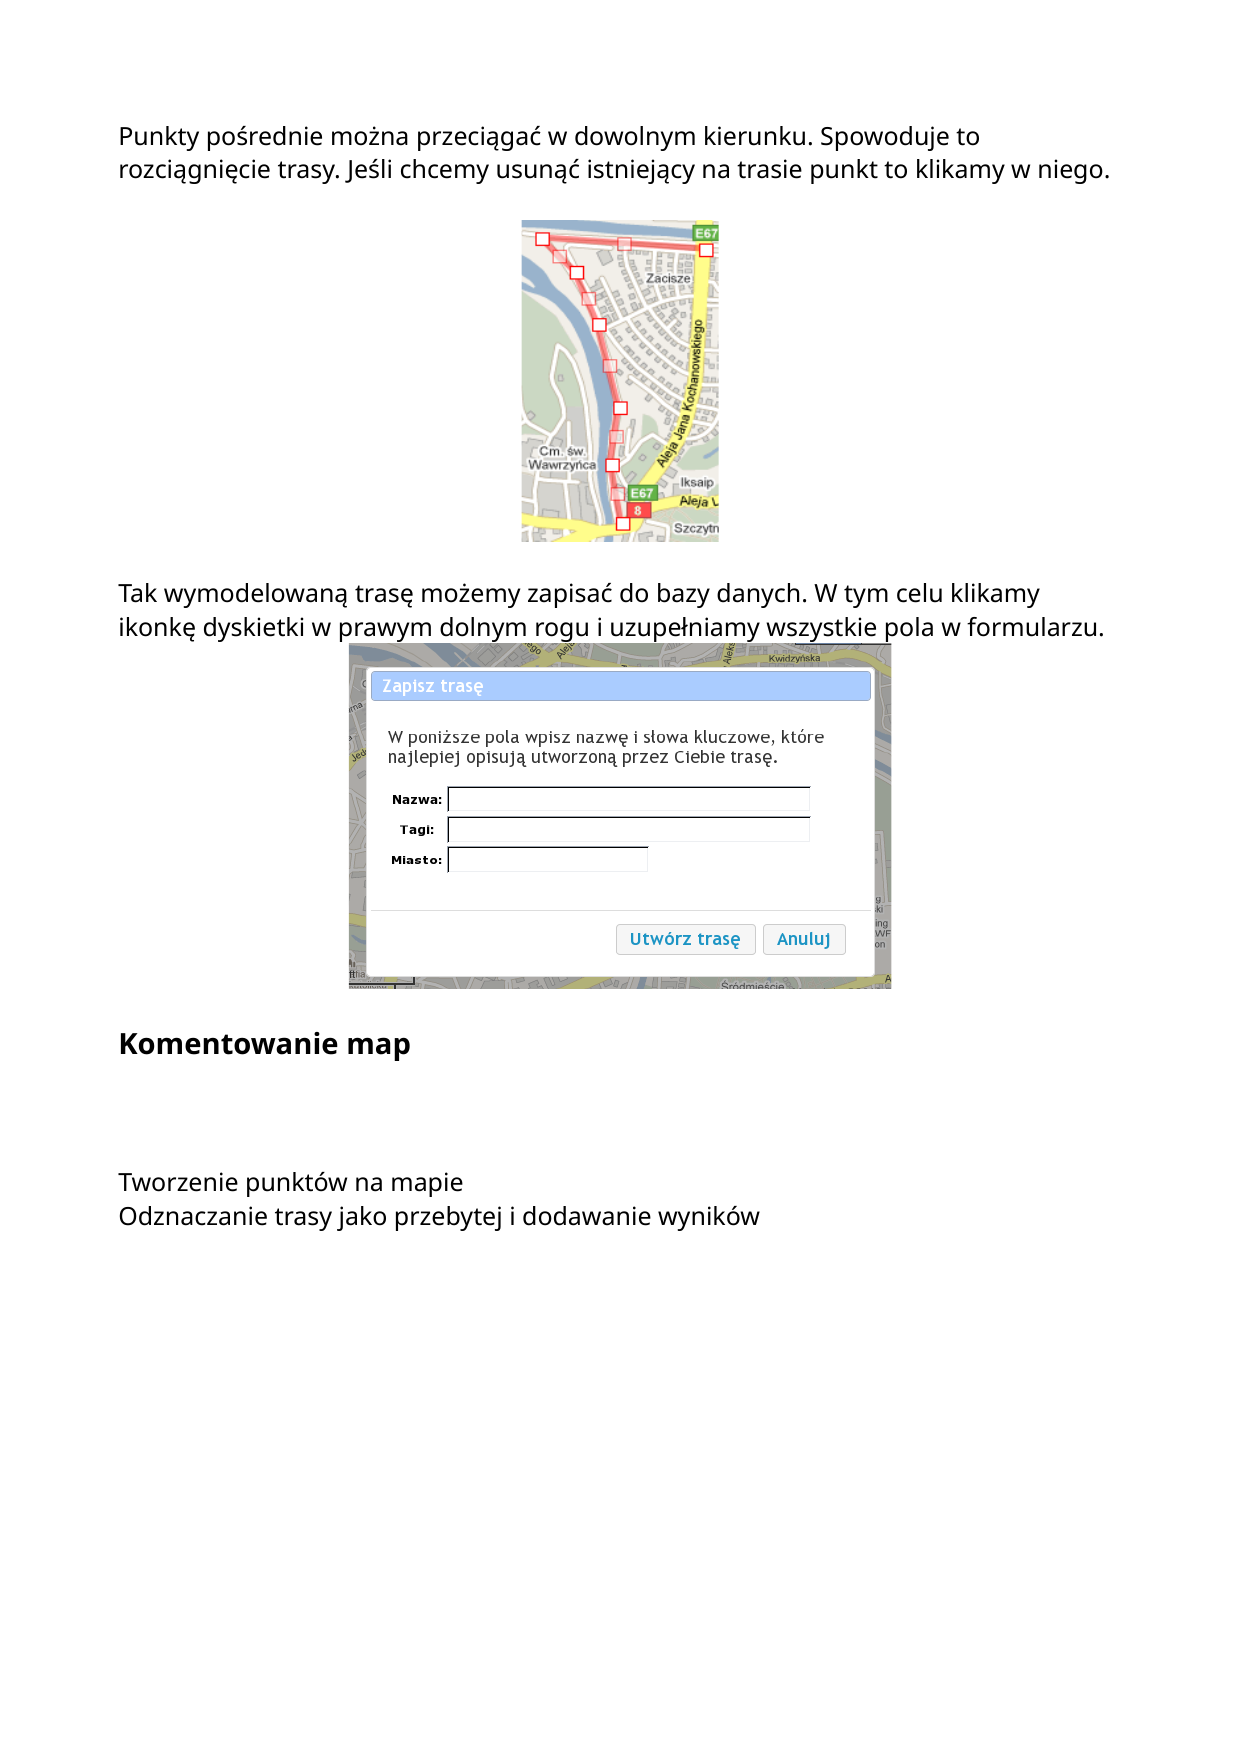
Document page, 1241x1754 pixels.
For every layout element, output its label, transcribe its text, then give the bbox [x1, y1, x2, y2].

text Odznaczanie trasy jako przebytej i dodawanie wyników [118, 1199, 1122, 1233]
text Tworzenie punktów na mapie [118, 1165, 1122, 1199]
text Tak wymodelowaną trasę możemy zapisać do bazy danych. W tym celu klikamy ikonkę dyskietki w prawym dolnym rogu i uzupełniamy wszystkie pola w formularzu. [118, 575, 1122, 643]
text Komentowanie map [118, 1023, 1122, 1063]
picture [348, 643, 892, 989]
picture [521, 220, 719, 542]
text Punkty pośrednie można przeciągać w dowolnym kierunku. Spowoduje to rozciągnięcie trasy. Jeśli chcemy usunąć istniejący na trasie punkt to klikamy w niego. [118, 118, 1122, 186]
